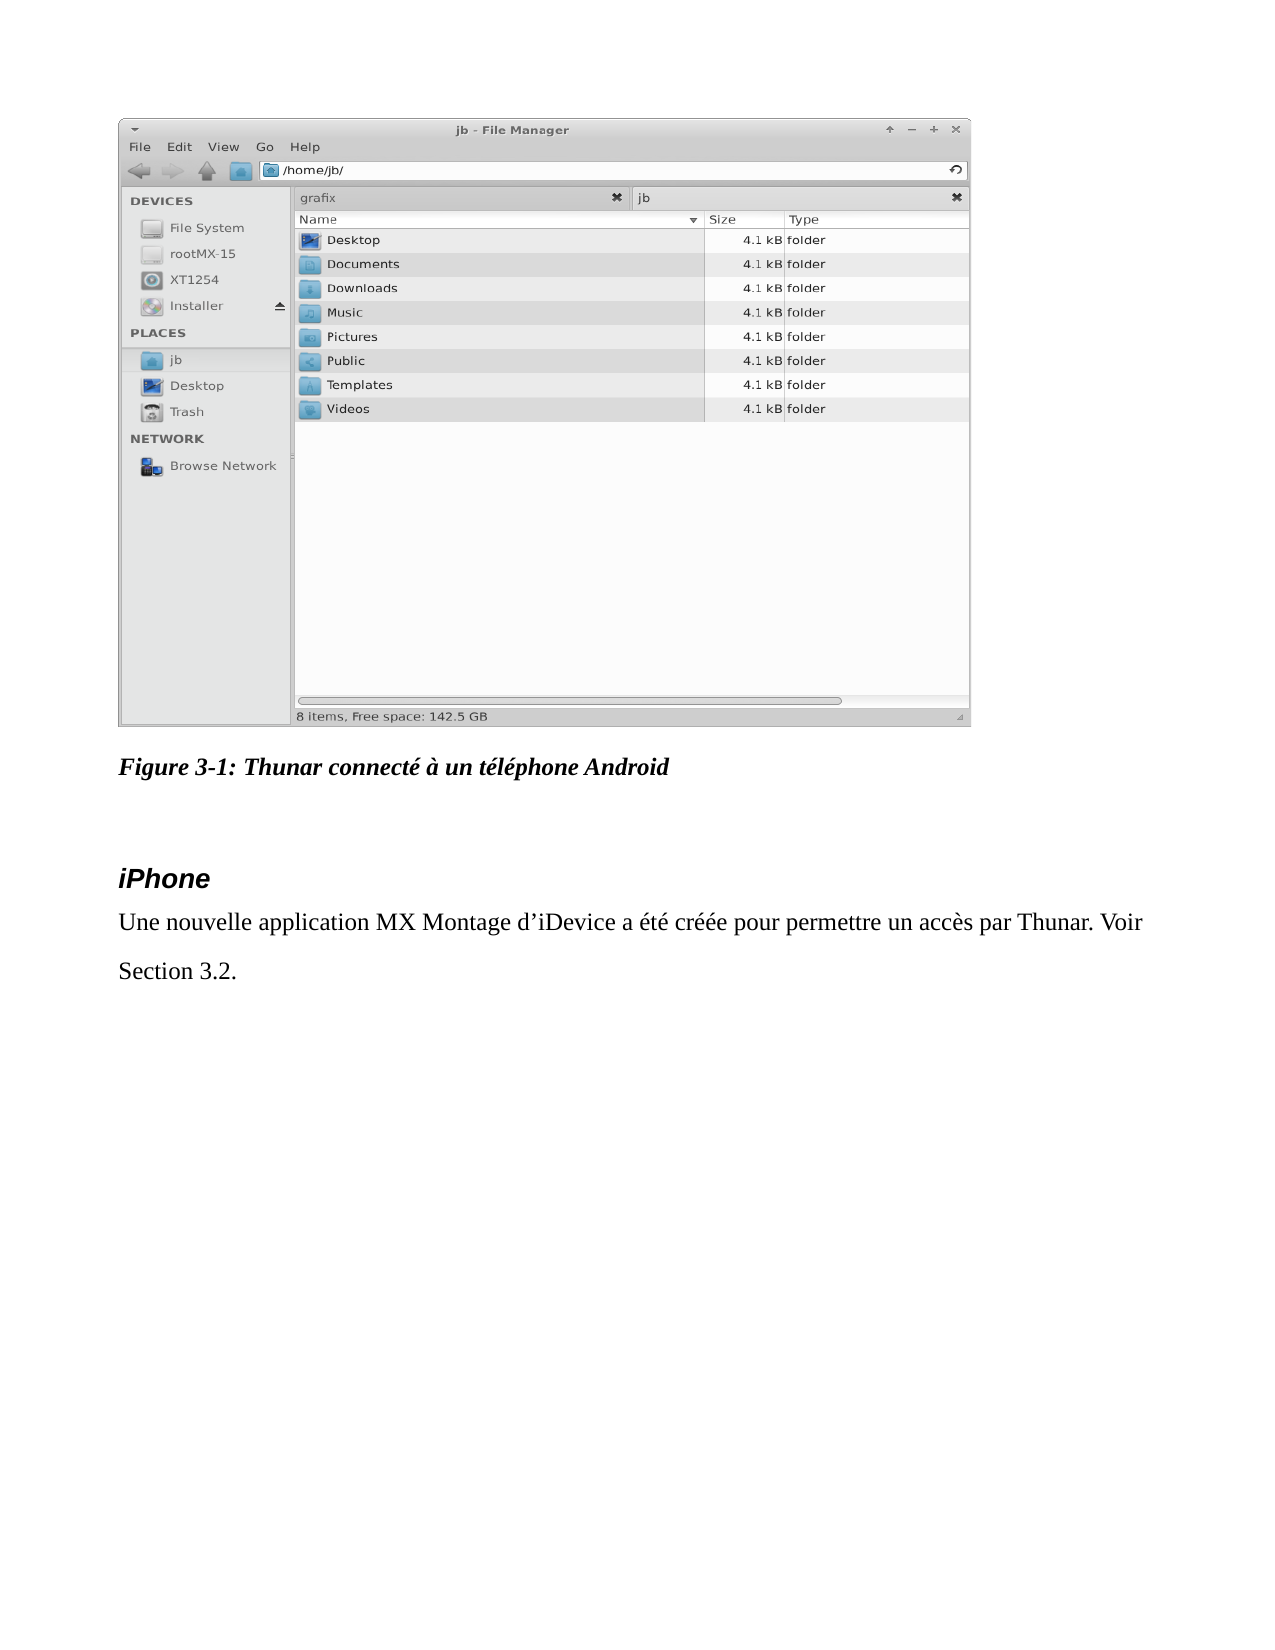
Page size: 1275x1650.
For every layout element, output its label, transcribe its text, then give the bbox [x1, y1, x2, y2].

text Une nouvelle application MX Montage d’iDevice a été créée pour permettre un accès par Thunar. Voir [118, 907, 1157, 936]
text Section 3.2. [118, 956, 1157, 985]
subtitle iPhone [118, 862, 1157, 894]
picture [118, 118, 972, 727]
text Figure 3-1: Thunar connecté à un téléphone Android [118, 752, 1157, 781]
